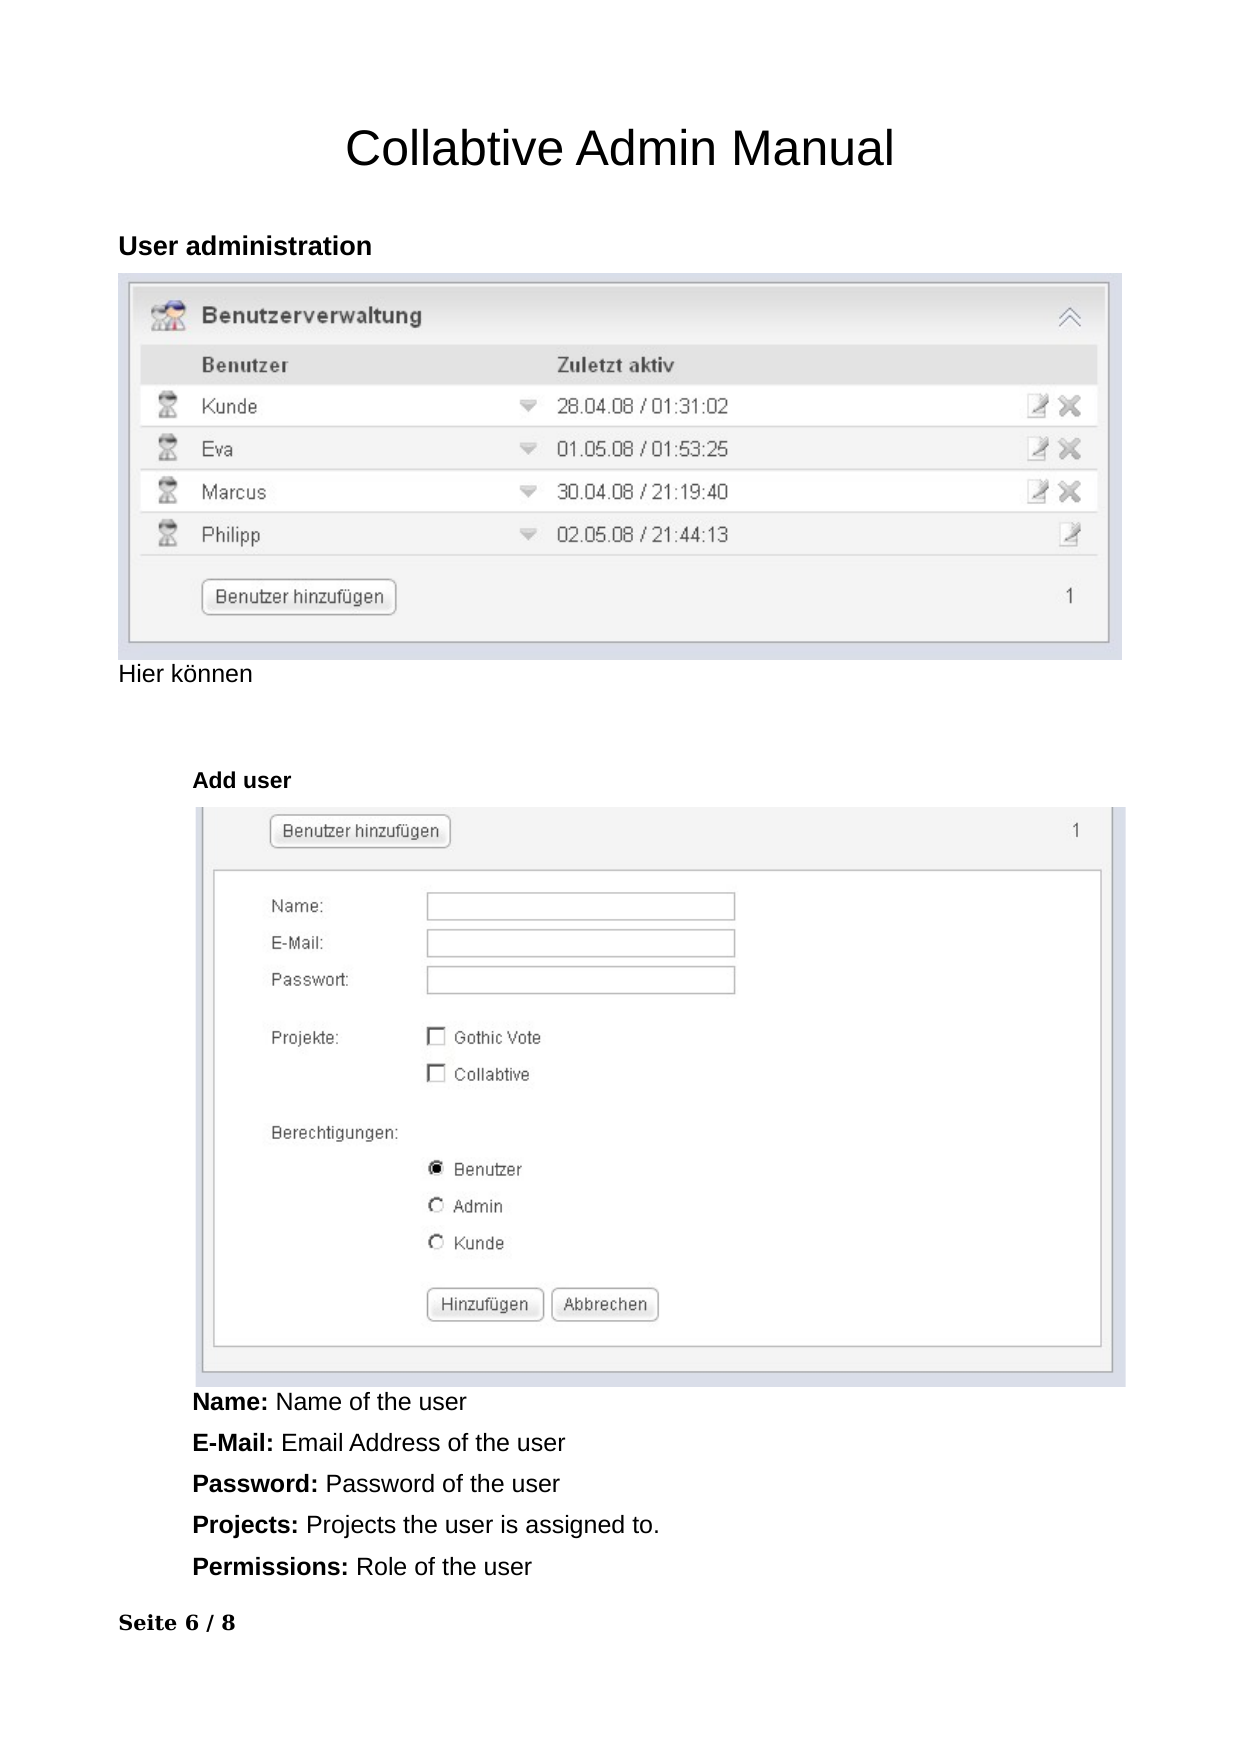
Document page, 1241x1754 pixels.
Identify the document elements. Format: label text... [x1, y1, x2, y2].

picture [195, 807, 1126, 1387]
text Hier können [118, 660, 1122, 688]
text Permissions: Role of the user [192, 1552, 1122, 1580]
text Projects: Projects the user is assigned to. [192, 1510, 1122, 1539]
text E-Mail: Email Address of the user [192, 1428, 1122, 1457]
picture [118, 273, 1122, 660]
subtitle Add user [192, 767, 1122, 793]
text Password: Password of the user [192, 1469, 1122, 1498]
text Name: Name of the user [118, 806, 1122, 1415]
subtitle User administration [118, 230, 1122, 261]
